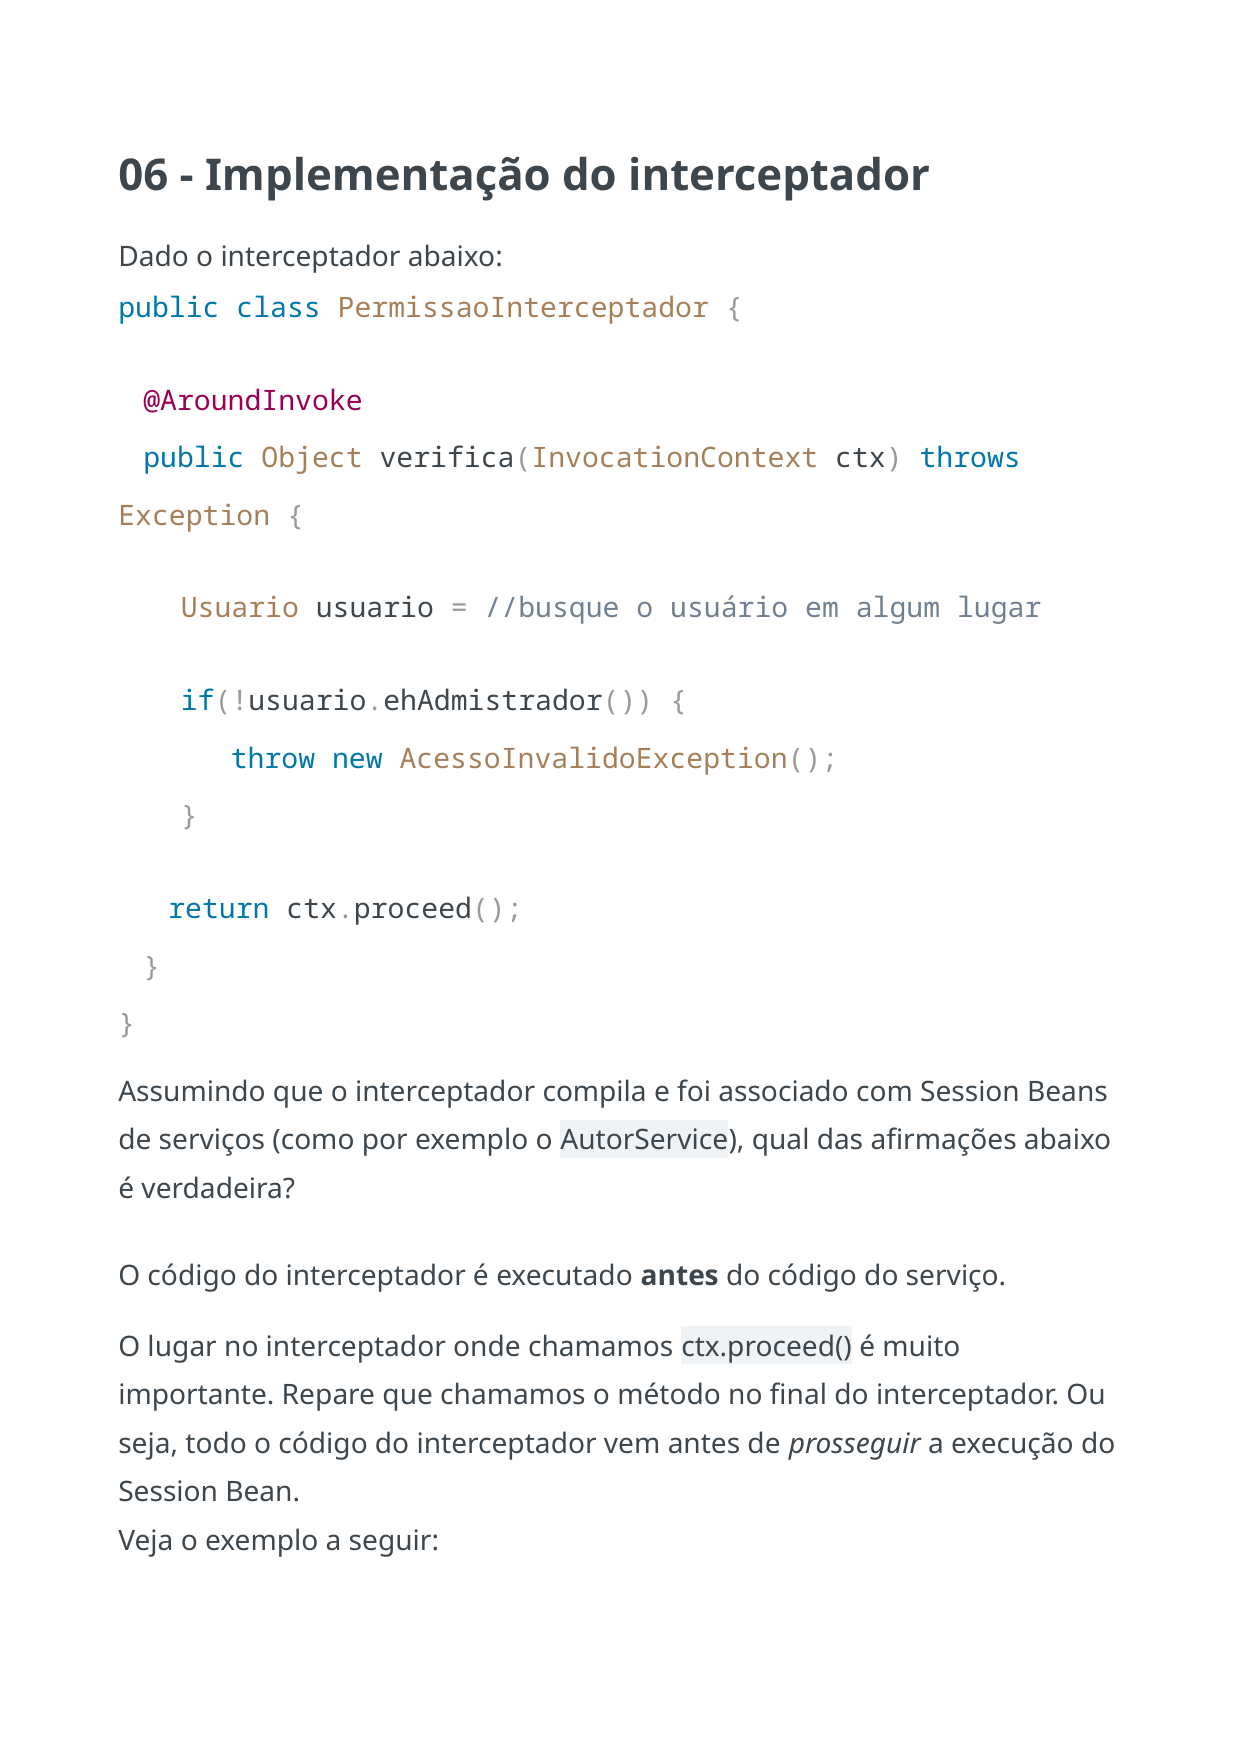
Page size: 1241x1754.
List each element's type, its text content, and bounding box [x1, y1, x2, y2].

subtitle 06 - Implementação do interceptador [118, 143, 1122, 203]
text O código do interceptador é executado antes do código do serviço. [118, 1255, 1122, 1294]
text @AroundInvoke [118, 380, 1122, 418]
text return ctx.proceed(); [118, 888, 1122, 927]
text } [118, 1003, 1122, 1042]
subtitle Dado o interceptador abaixo: [118, 236, 1122, 274]
subtitle Assumindo que o interceptador compila e foi associado com Session Beans de serviços (como por exemplo o AutorService), qual das afirmações abaixo é verdadeira? [118, 1061, 1122, 1206]
text throw new AcessoInvalidoException(); [118, 738, 1122, 776]
text O lugar no interceptador onde chamamos ctx.proceed() é muito importante. Repare que chamamos o método no final do interceptador. Ou seja, todo o código do interceptador vem antes de prosseguir a execução do Session Bean. [118, 1316, 1122, 1510]
text } [118, 946, 1122, 984]
text Veja o exemplo a seguir: [118, 1510, 1122, 1558]
text } [118, 796, 1122, 834]
text public Object verifica(InvocationContext ctx) throws Exception { [118, 437, 1122, 533]
text public class PermissaoInterceptador { [118, 287, 1122, 325]
text Usuario usuario = //busque o usuário em algum lugar [118, 588, 1122, 626]
text if(!usuario.ehAdmistrador()) { [118, 681, 1122, 719]
